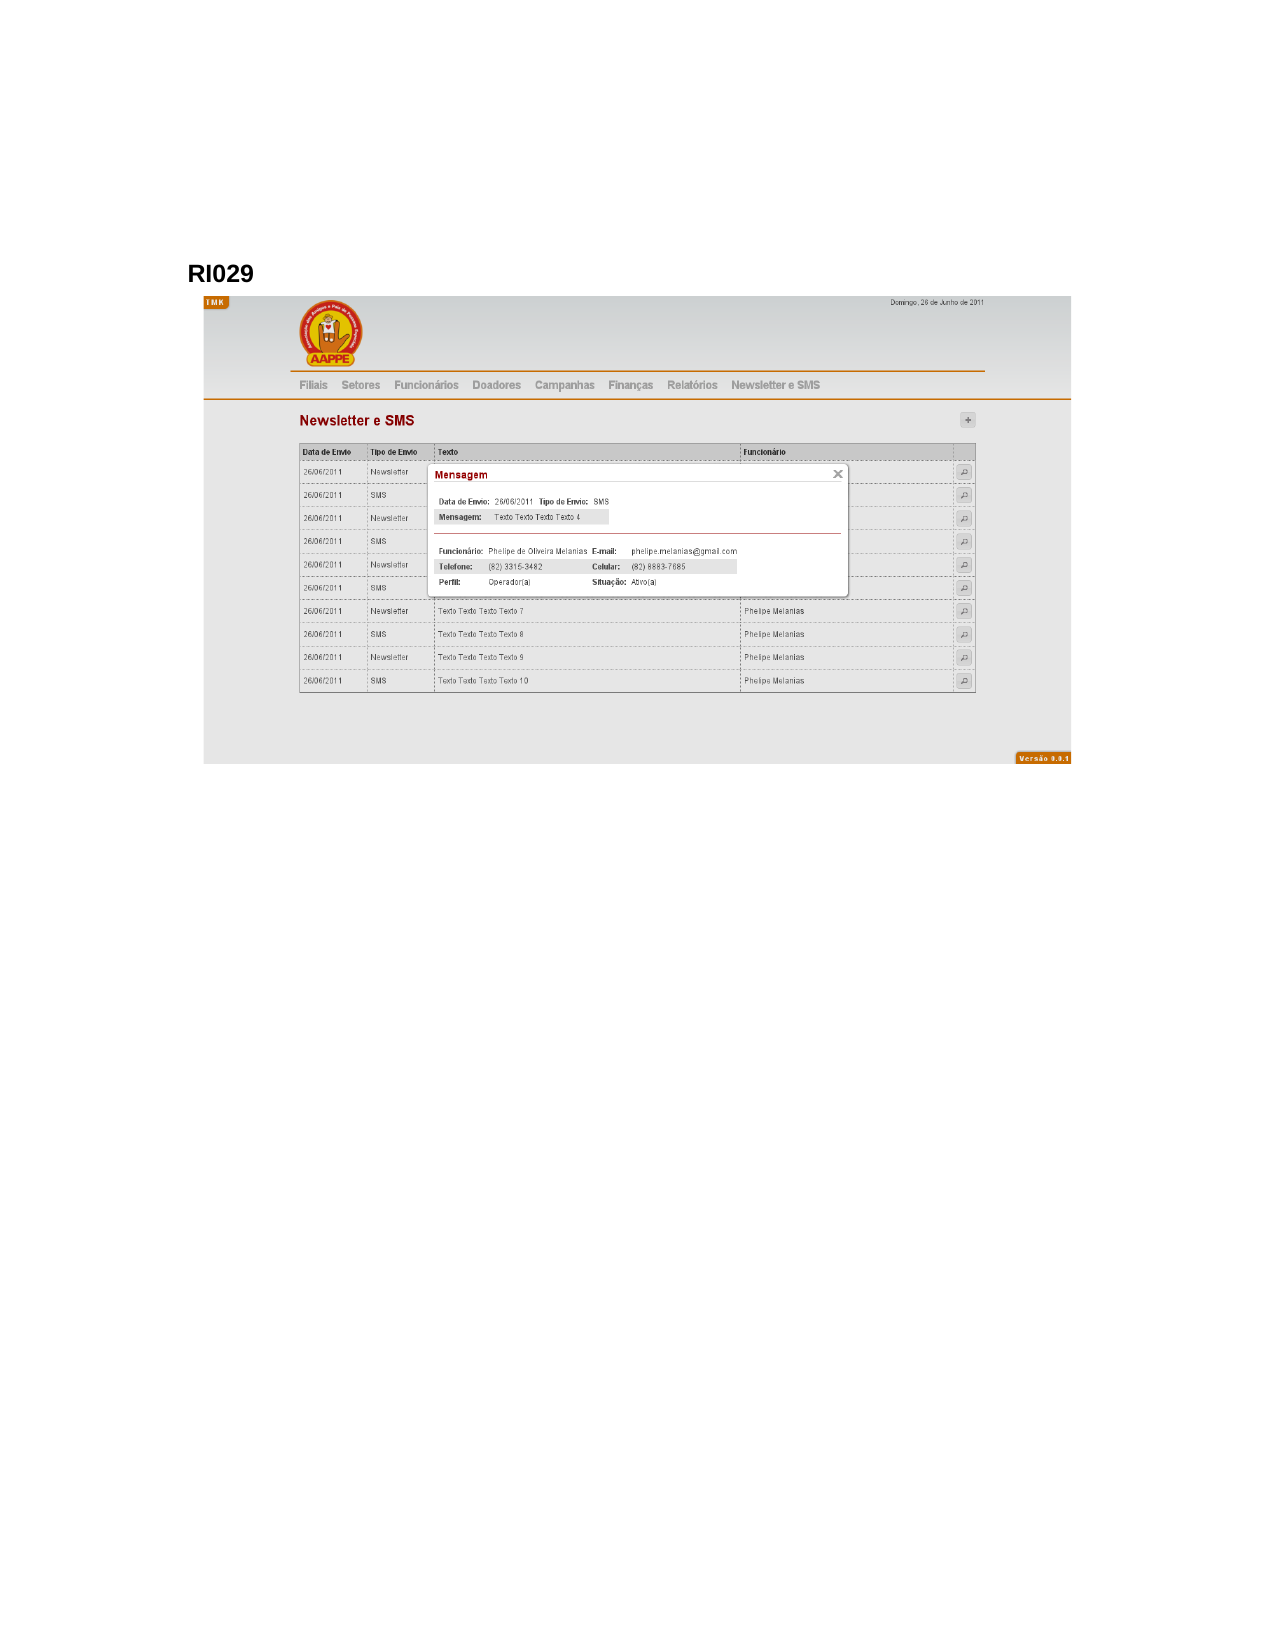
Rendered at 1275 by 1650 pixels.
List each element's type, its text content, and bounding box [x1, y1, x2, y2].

picture [203, 296, 1072, 764]
text RI029 [187, 259, 1088, 288]
